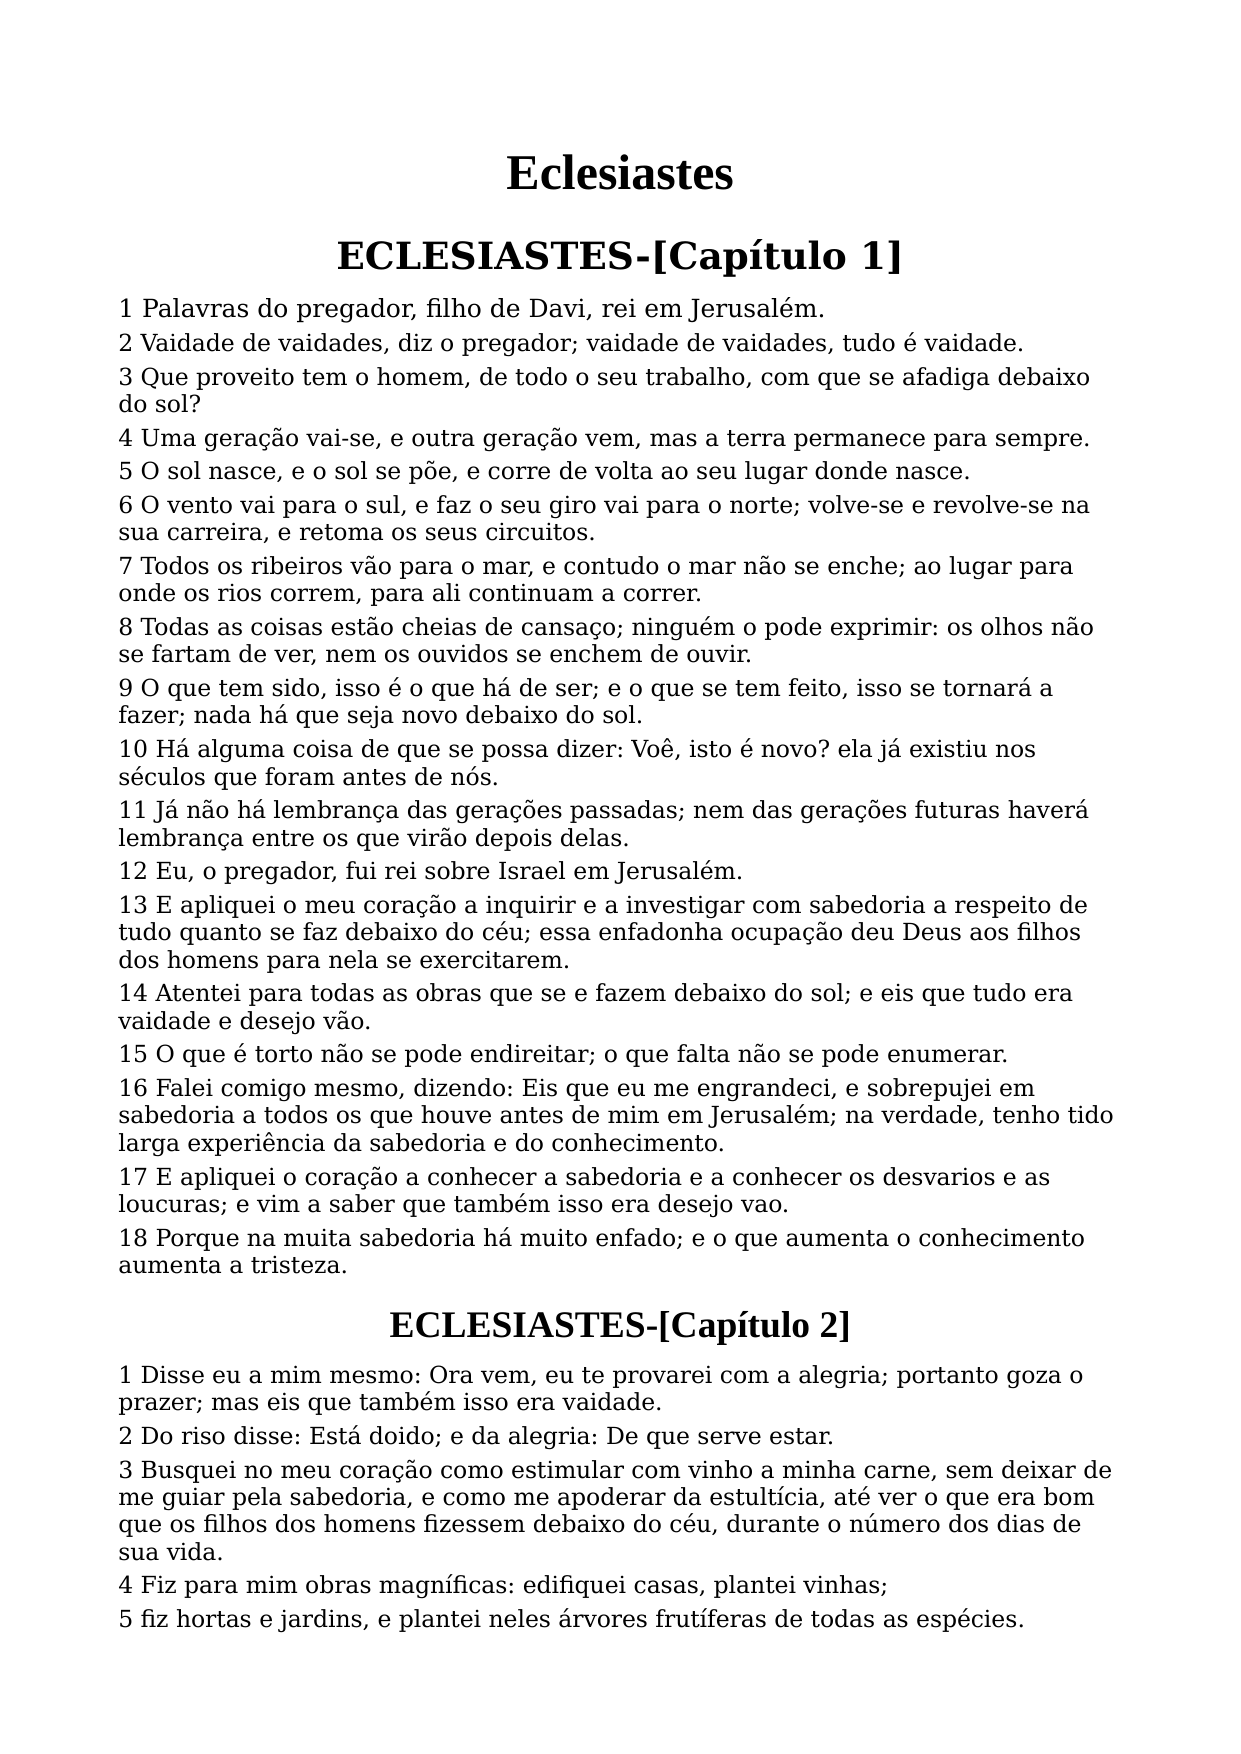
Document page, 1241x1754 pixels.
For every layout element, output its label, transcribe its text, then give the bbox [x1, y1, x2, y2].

text 18 Porque na muita sabedoria há muito enfado; e o que aumenta o conhecimento aumenta a tristeza. [118, 1224, 1122, 1279]
text 14 Atentei para todas as obras que se e fazem debaixo do sol; e eis que tudo era vaidade e desejo vão. [118, 980, 1122, 1034]
text 3 Que proveito tem o homem, de todo o seu trabalho, com que se afadiga debaixo do sol? [118, 363, 1122, 418]
text 13 E apliquei o meu coração a inquirir e a investigar com sabedoria a respeito de tudo quanto se faz debaixo do céu; essa enfadonha ocupação deu Deus aos filhos dos homens para nela se exercitarem. [118, 892, 1122, 973]
text 2 Vaidade de vaidades, diz o pregador; vaidade de vaidades, tudo é vaidade. [118, 329, 1122, 357]
text 4 Uma geração vai-se, e outra geração vem, mas a terra permanece para sempre. [118, 424, 1122, 451]
text 8 Todas as coisas estão cheias de cansaço; ninguém o pode exprimir: os olhos não se fartam de ver, nem os ouvidos se enchem de ouvir. [118, 614, 1122, 668]
text 7 Todos os ribeiros vão para o mar, e contudo o mar não se enche; ao lugar para onde os rios correm, para ali continuam a correr. [118, 553, 1122, 607]
text 1 Palavras do pregador, filho de Davi, rei em Jerusalém. [118, 294, 1122, 323]
text 2 Do riso disse: Está doido; e da alegria: De que serve estar. [118, 1423, 1122, 1450]
text 6 O vento vai para o sul, e faz o seu giro vai para o norte; volve-se e revolve-se na sua carreira, e retoma os seus circuitos. [118, 492, 1122, 546]
text 9 O que tem sido, isso é o que há de ser; e o que se tem feito, isso se tornará a fazer; nada há que seja novo debaixo do sol. [118, 675, 1122, 729]
subtitle ECLESIASTES-[Capítulo 2] [118, 1303, 1122, 1346]
text 11 Já não há lembrança das gerações passadas; nem das gerações futuras haverá lembrança entre os que virão depois delas. [118, 797, 1122, 851]
text 10 Há alguma coisa de que se possa dizer: Voê, isto é novo? ela já existiu nos séculos que foram antes de nós. [118, 736, 1122, 790]
subtitle ECLESIASTES-[Capítulo 1] [118, 234, 1122, 278]
text 16 Falei comigo mesmo, dizendo: Eis que eu me engrandeci, e sobrepujei em sabedoria a todos os que houve antes de mim em Jerusalém; na verdade, tenho tido larga experiência da sabedoria e do conhecimento. [118, 1075, 1122, 1157]
text 3 Busquei no meu coração como estimular com vinho a minha carne, sem deixar de me guiar pela sabedoria, e como me apoderar da estultícia, até ver o que era bom que os filhos dos homens fizessem debaixo do céu, durante o número dos dias de sua vida. [118, 1456, 1122, 1566]
text 1 Disse eu a mim mesmo: Ora vem, eu te provarei com a alegria; portanto goza o prazer; mas eis que também isso era vaidade. [118, 1362, 1122, 1416]
text 15 O que é torto não se pode endireitar; o que falta não se pode enumerar. [118, 1041, 1122, 1068]
text 4 Fiz para mim obras magníficas: edifiquei casas, plantei vinhas; [118, 1572, 1122, 1599]
text 5 fiz hortas e jardins, e plantei neles árvores frutíferas de todas as espécies. [118, 1606, 1122, 1633]
text 12 Eu, o pregador, fui rei sobre Israel em Jerusalém. [118, 858, 1122, 885]
text 5 O sol nasce, e o sol se põe, e corre de volta ao seu lugar donde nasce. [118, 458, 1122, 485]
text 17 E apliquei o coração a conhecer a sabedoria e a conhecer os desvarios e as loucuras; e vim a saber que também isso era desejo vao. [118, 1163, 1122, 1218]
subtitle Eclesiastes [118, 143, 1122, 201]
